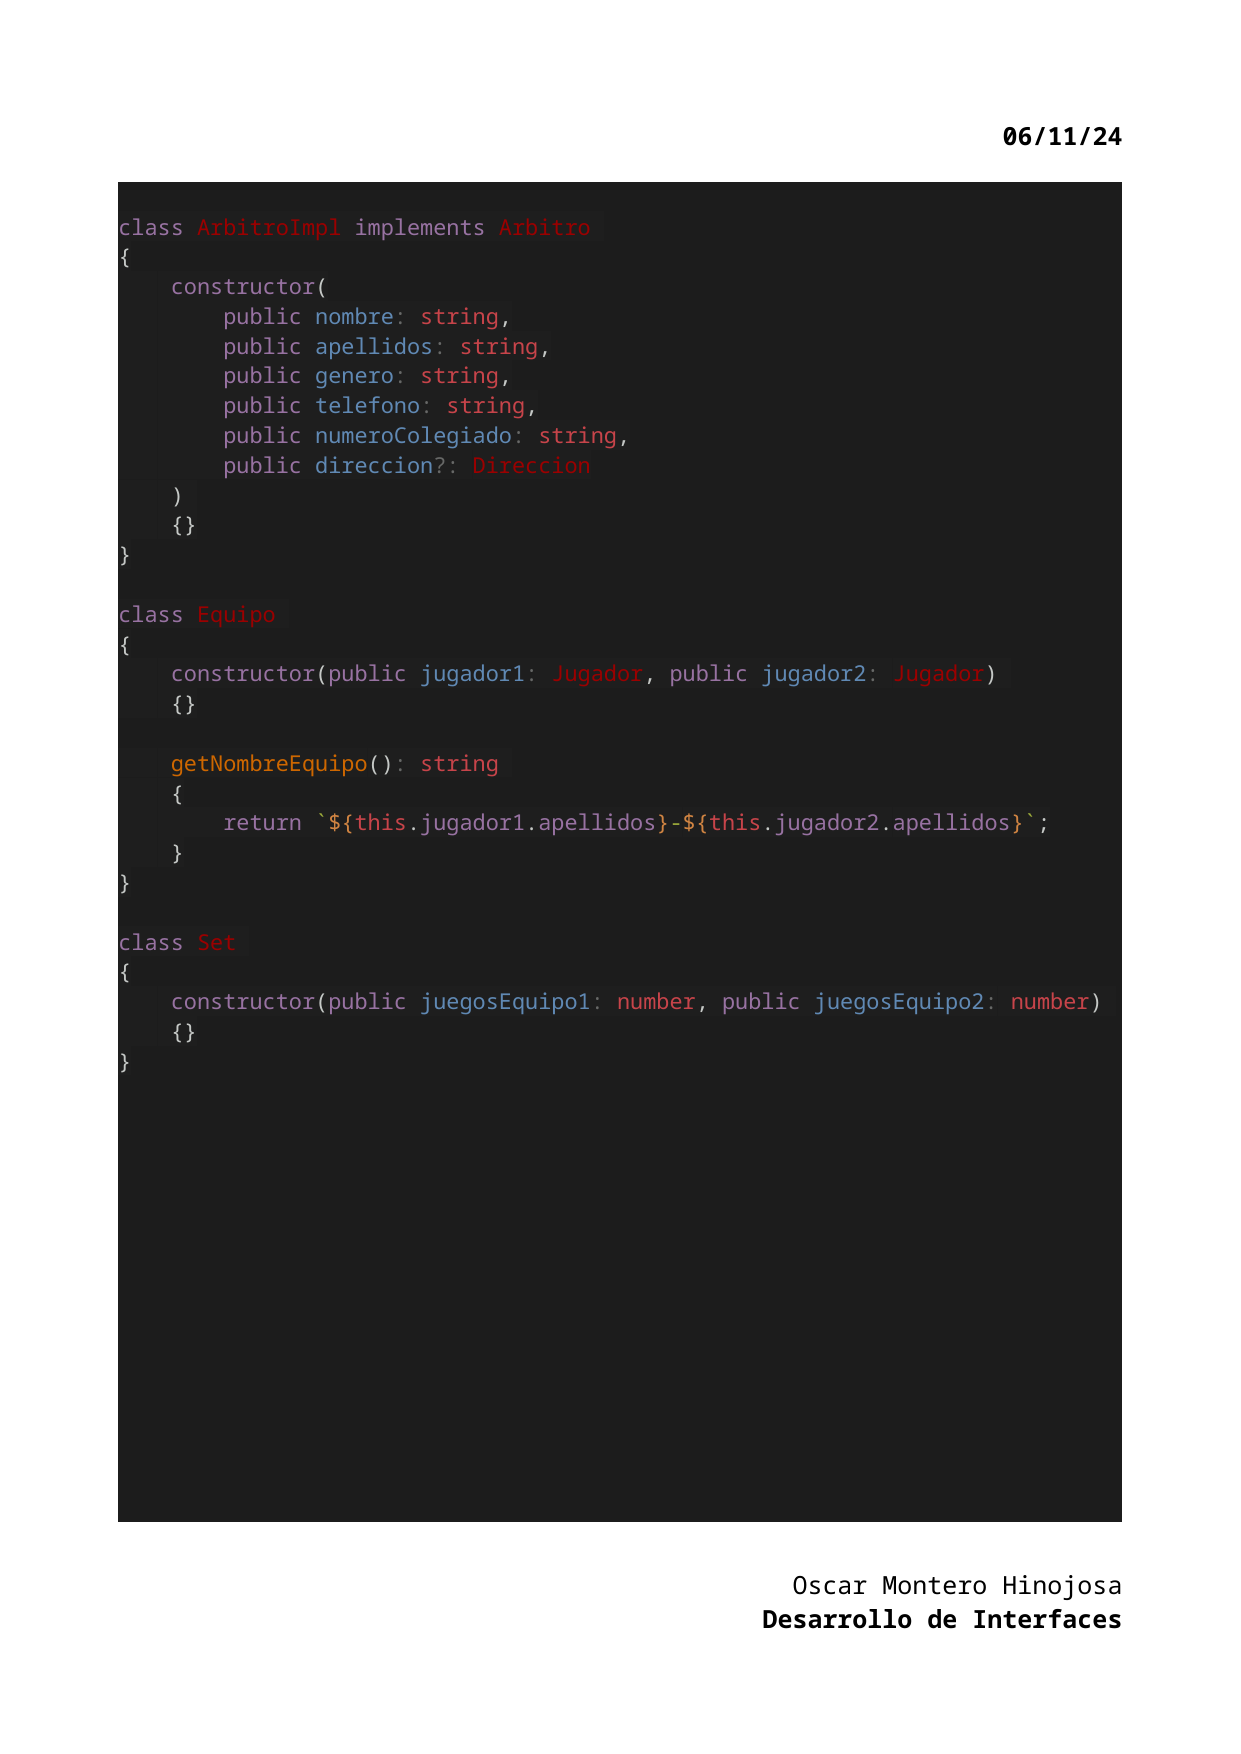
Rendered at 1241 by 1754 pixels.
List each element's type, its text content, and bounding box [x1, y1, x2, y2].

text return `${this.jugador1.apellidos}-${this.jugador2.apellidos}`; [118, 807, 1122, 837]
text public genero: string, [118, 360, 1122, 390]
text class ArbitroImpl implements Arbitro [118, 211, 1122, 241]
text constructor(public jugador1: Jugador, public jugador2: Jugador) [118, 658, 1122, 688]
text } [118, 837, 1122, 867]
text { [118, 777, 1122, 807]
text } [118, 539, 1122, 569]
text { [118, 956, 1122, 986]
text public numeroColegiado: string, [118, 420, 1122, 450]
text { [118, 241, 1122, 271]
text constructor(public juegosEquipo1: number, public juegosEquipo2: number) [118, 986, 1122, 1016]
text public nombre: string, [118, 301, 1122, 331]
text ) [118, 479, 1122, 509]
text constructor( [118, 271, 1122, 301]
text { [118, 628, 1122, 658]
text {} [118, 509, 1122, 539]
text class Set [118, 926, 1122, 956]
text public apellidos: string, [118, 331, 1122, 360]
text {} [118, 688, 1122, 718]
text {} [118, 1016, 1122, 1046]
text } [118, 867, 1122, 897]
text } [118, 1046, 1122, 1075]
text class Equipo [118, 599, 1122, 628]
text public telefono: string, [118, 390, 1122, 420]
text public direccion?: Direccion [118, 450, 1122, 479]
text getNombreEquipo(): string [118, 748, 1122, 777]
